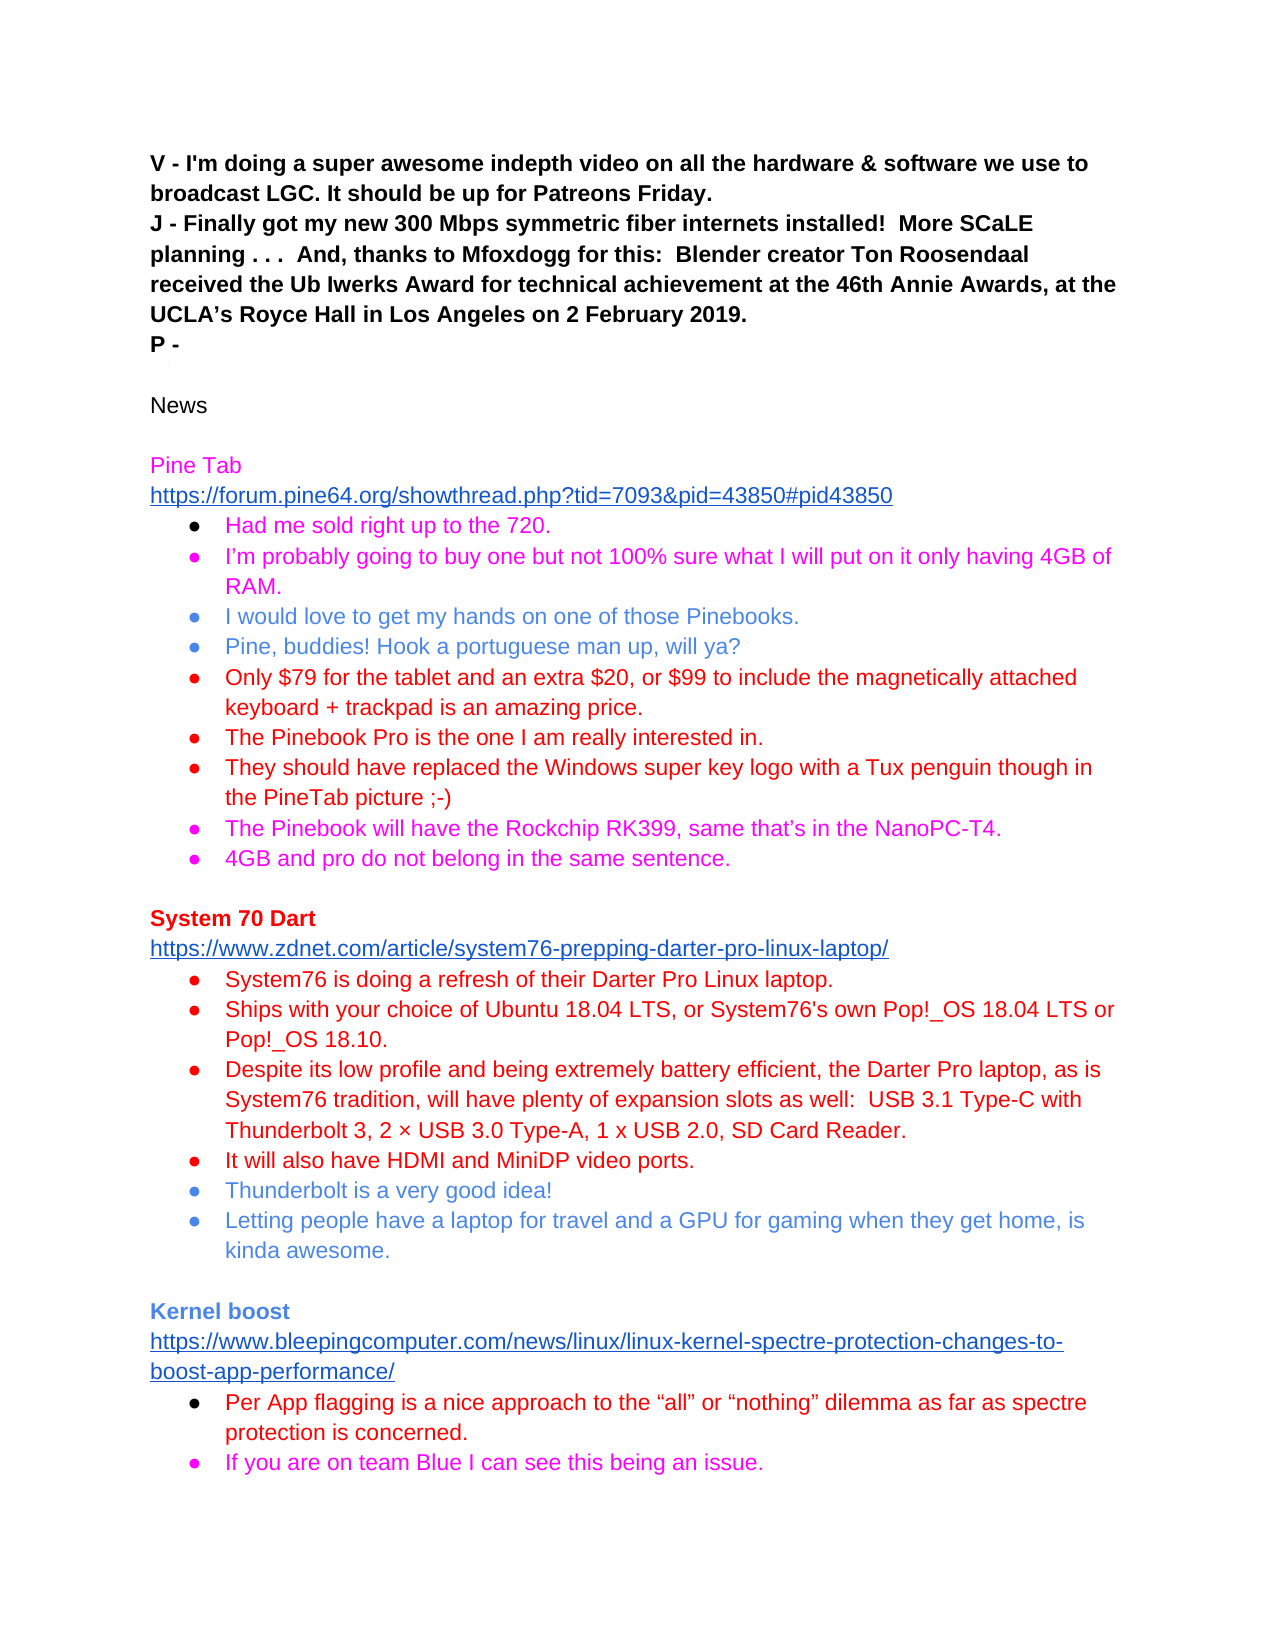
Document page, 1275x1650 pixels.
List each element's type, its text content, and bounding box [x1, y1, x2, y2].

list The Pinebook will have the Rockchip RK399, same that’s in the NanoPC-T4. [187, 814, 1125, 841]
list Per App flagging is a nice approach to the “all” or “nothing” dilemma as far as spectre protection is concerned. [187, 1388, 1125, 1445]
text System 70 Dart [150, 905, 1125, 932]
list I would love to get my hands on one of those Pinebooks. [187, 603, 1125, 629]
text V - I'm doing a super awesome indepth video on all the hardware & software we use to broadcast LGC. It should be up for Patreons Friday. [150, 150, 1125, 207]
text https://www.bleepingcomputer.com/news/linux/linux-kernel-spectre-protection-changes-to-boost-app-performance/ [150, 1328, 1125, 1385]
list Only $79 for the tablet and an extra $20, or $99 to include the magnetically attached keyboard + trackpad is an amazing price. [187, 663, 1125, 720]
list They should have replaced the Windows super key logo with a Tux penguin though in the PineTab picture ;-) [187, 754, 1125, 811]
text Pine Tab [150, 452, 1125, 478]
list The Pinebook Pro is the one I am really interested in. [187, 724, 1125, 750]
list Had me sold right up to the 720. [187, 512, 1125, 539]
text P - [150, 331, 1125, 358]
list Pine, buddies! Hook a portuguese man up, will ya? [187, 633, 1125, 660]
list Thunderbolt is a very good idea! [187, 1177, 1125, 1203]
list 4GB and pro do not belong in the same sentence. [187, 845, 1125, 871]
text https://www.zdnet.com/article/system76-prepping-darter-pro-linux-laptop/ [150, 935, 1125, 962]
list If you are on team Blue I can see this being an issue. [187, 1449, 1125, 1475]
list Letting people have a laptop for travel and a GPU for gaming when they get home, is kinda awesome. [187, 1207, 1125, 1264]
text Kernel boost [150, 1298, 1125, 1324]
text News [150, 392, 1125, 418]
text https://forum.pine64.org/showthread.php?tid=7093&pid=43850#pid43850 [150, 482, 1125, 509]
list Ships with your choice of Ubuntu 18.04 LTS, or System76's own Pop!_OS 18.04 LTS or Pop!_OS 18.10. [187, 996, 1125, 1052]
list System76 is doing a refresh of their Darter Pro Linux laptop. [187, 966, 1125, 992]
list Despite its low profile and being extremely battery efficient, the Darter Pro laptop, as is System76 tradition, will have plenty of expansion slots as well: USB 3.1 Type-C with Thunderbolt 3, 2 × USB 3.0 Type-A, 1 x USB 2.0, SD Card Reader. [187, 1056, 1125, 1143]
text J - Finally got my new 300 Mbps symmetric fiber internets installed! More SCaLE planning . . . And, thanks to Mfoxdogg for this: Blender creator Ton Roosendaal received the Ub Iwerks Award for technical achievement at the 46th Annie Awards, at the UCLA’s Royce Hall in Los Angeles on 2 February 2019. [150, 210, 1125, 327]
list I’m probably going to buy one but not 100% sure what I will put on it only having 4GB of RAM. [187, 543, 1125, 599]
list It will also have HDMI and MiniDP video ports. [187, 1147, 1125, 1173]
